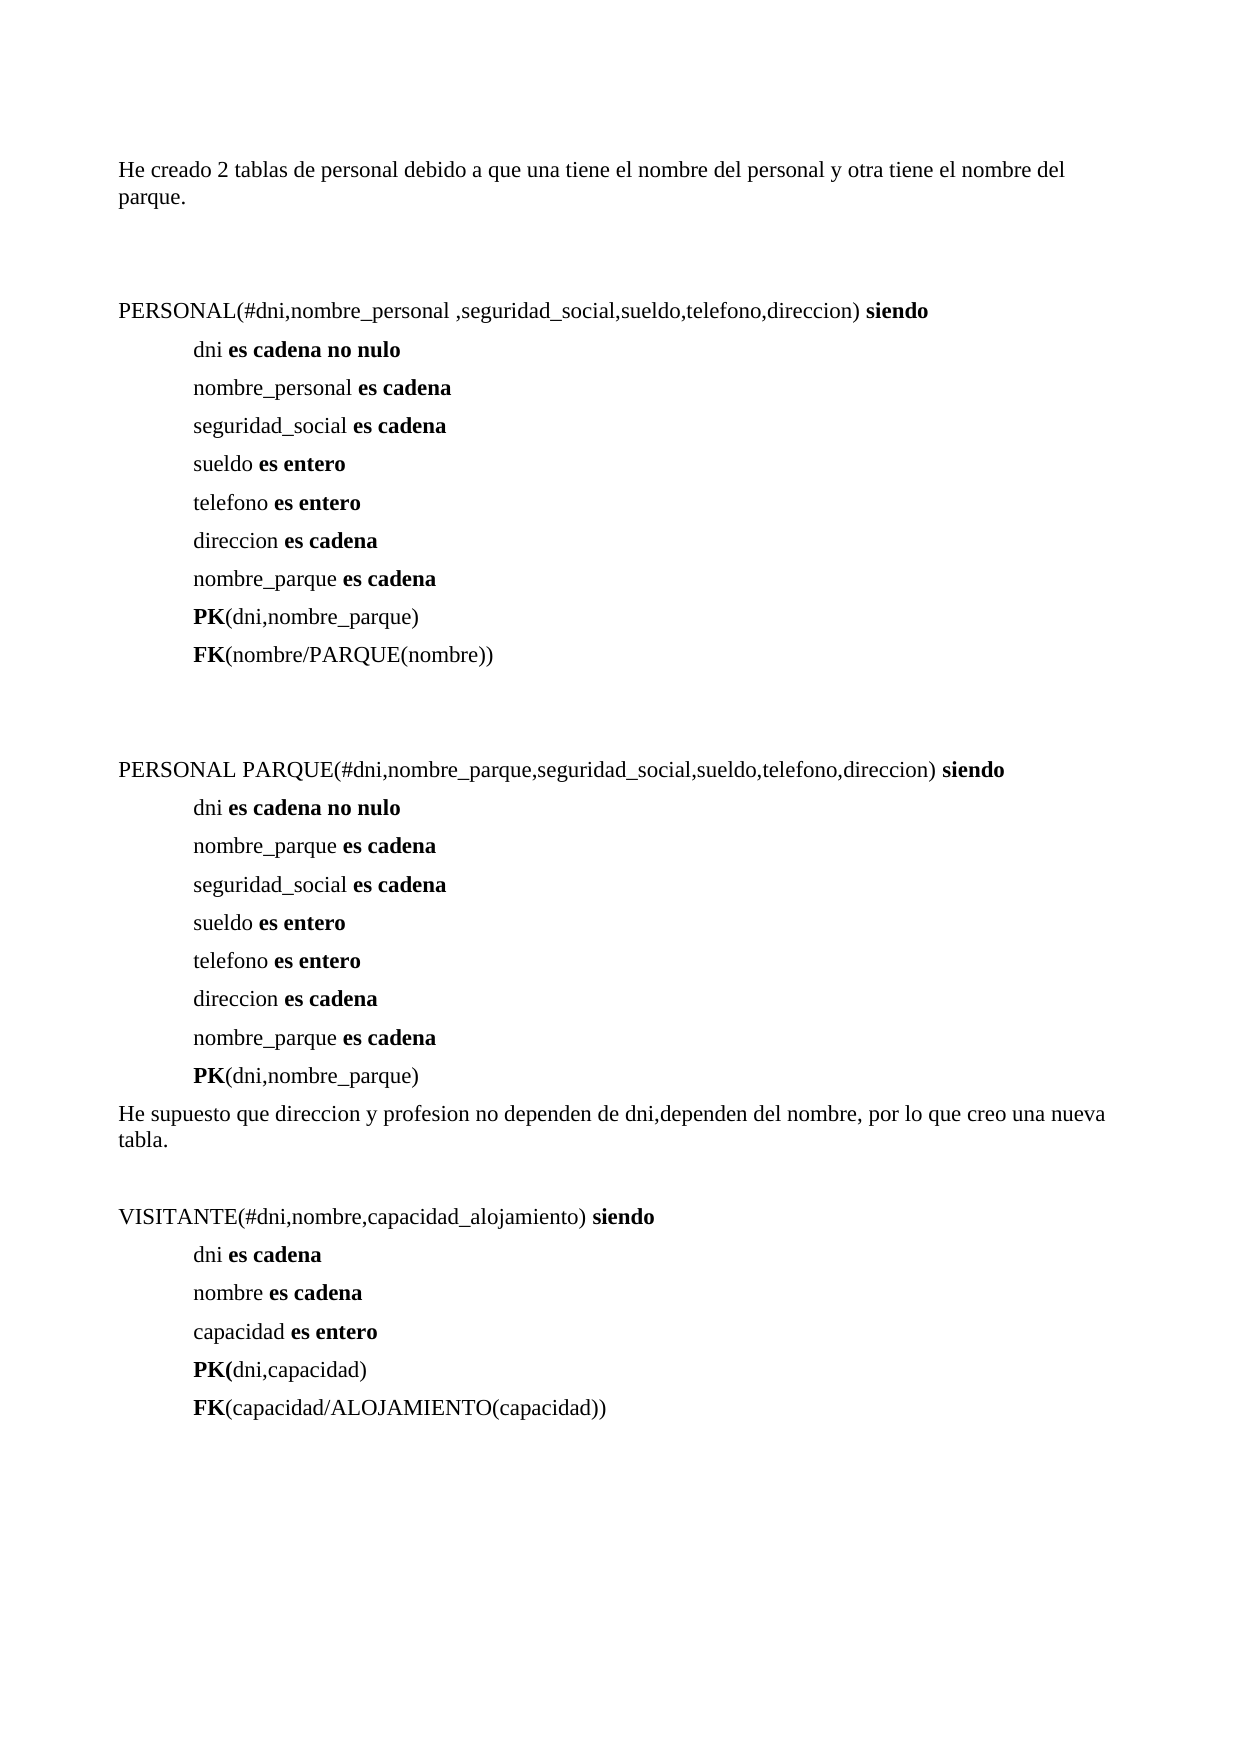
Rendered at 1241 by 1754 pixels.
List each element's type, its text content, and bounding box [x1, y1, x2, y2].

text He supuesto que direccion y profesion no dependen de dni,dependen del nombre, por lo que creo una nueva tabla. [118, 1100, 1122, 1153]
text telefono es entero [118, 488, 1122, 515]
text He creado 2 tablas de personal debido a que una tiene el nombre del personal y otra tiene el nombre del parque. [118, 156, 1122, 209]
text VISITANTE(#dni,nombre,capacidad_alojamiento) siendo [118, 1203, 1122, 1229]
text dni es cadena [118, 1241, 1122, 1268]
text nombre_parque es cadena [118, 1024, 1122, 1050]
text PK(dni,capacidad) [118, 1356, 1122, 1382]
text nombre_parque es cadena [118, 565, 1122, 591]
text nombre es cadena [118, 1279, 1122, 1306]
text FK(capacidad/ALOJAMIENTO(capacidad)) [118, 1394, 1122, 1421]
text PK(dni,nombre_parque) [118, 1062, 1122, 1088]
text capacidad es entero [118, 1318, 1122, 1344]
text seguridad_social es cadena [118, 412, 1122, 438]
text sueldo es entero [118, 909, 1122, 935]
text FK(nombre/PARQUE(nombre)) [118, 641, 1122, 668]
text direccion es cadena [118, 986, 1122, 1012]
text PK(dni,nombre_parque) [118, 603, 1122, 629]
text PERSONAL(#dni,nombre_personal ,seguridad_social,sueldo,telefono,direccion) siendo [118, 297, 1122, 324]
text PERSONAL PARQUE(#dni,nombre_parque,seguridad_social,sueldo,telefono,direccion) siendo [118, 756, 1122, 782]
text telefono es entero [118, 947, 1122, 974]
text sueldo es entero [118, 450, 1122, 477]
text nombre_parque es cadena [118, 833, 1122, 859]
text dni es cadena no nulo [118, 794, 1122, 821]
text direccion es cadena [118, 527, 1122, 553]
text nombre_personal es cadena [118, 374, 1122, 400]
text dni es cadena no nulo [118, 336, 1122, 362]
text seguridad_social es cadena [118, 871, 1122, 897]
